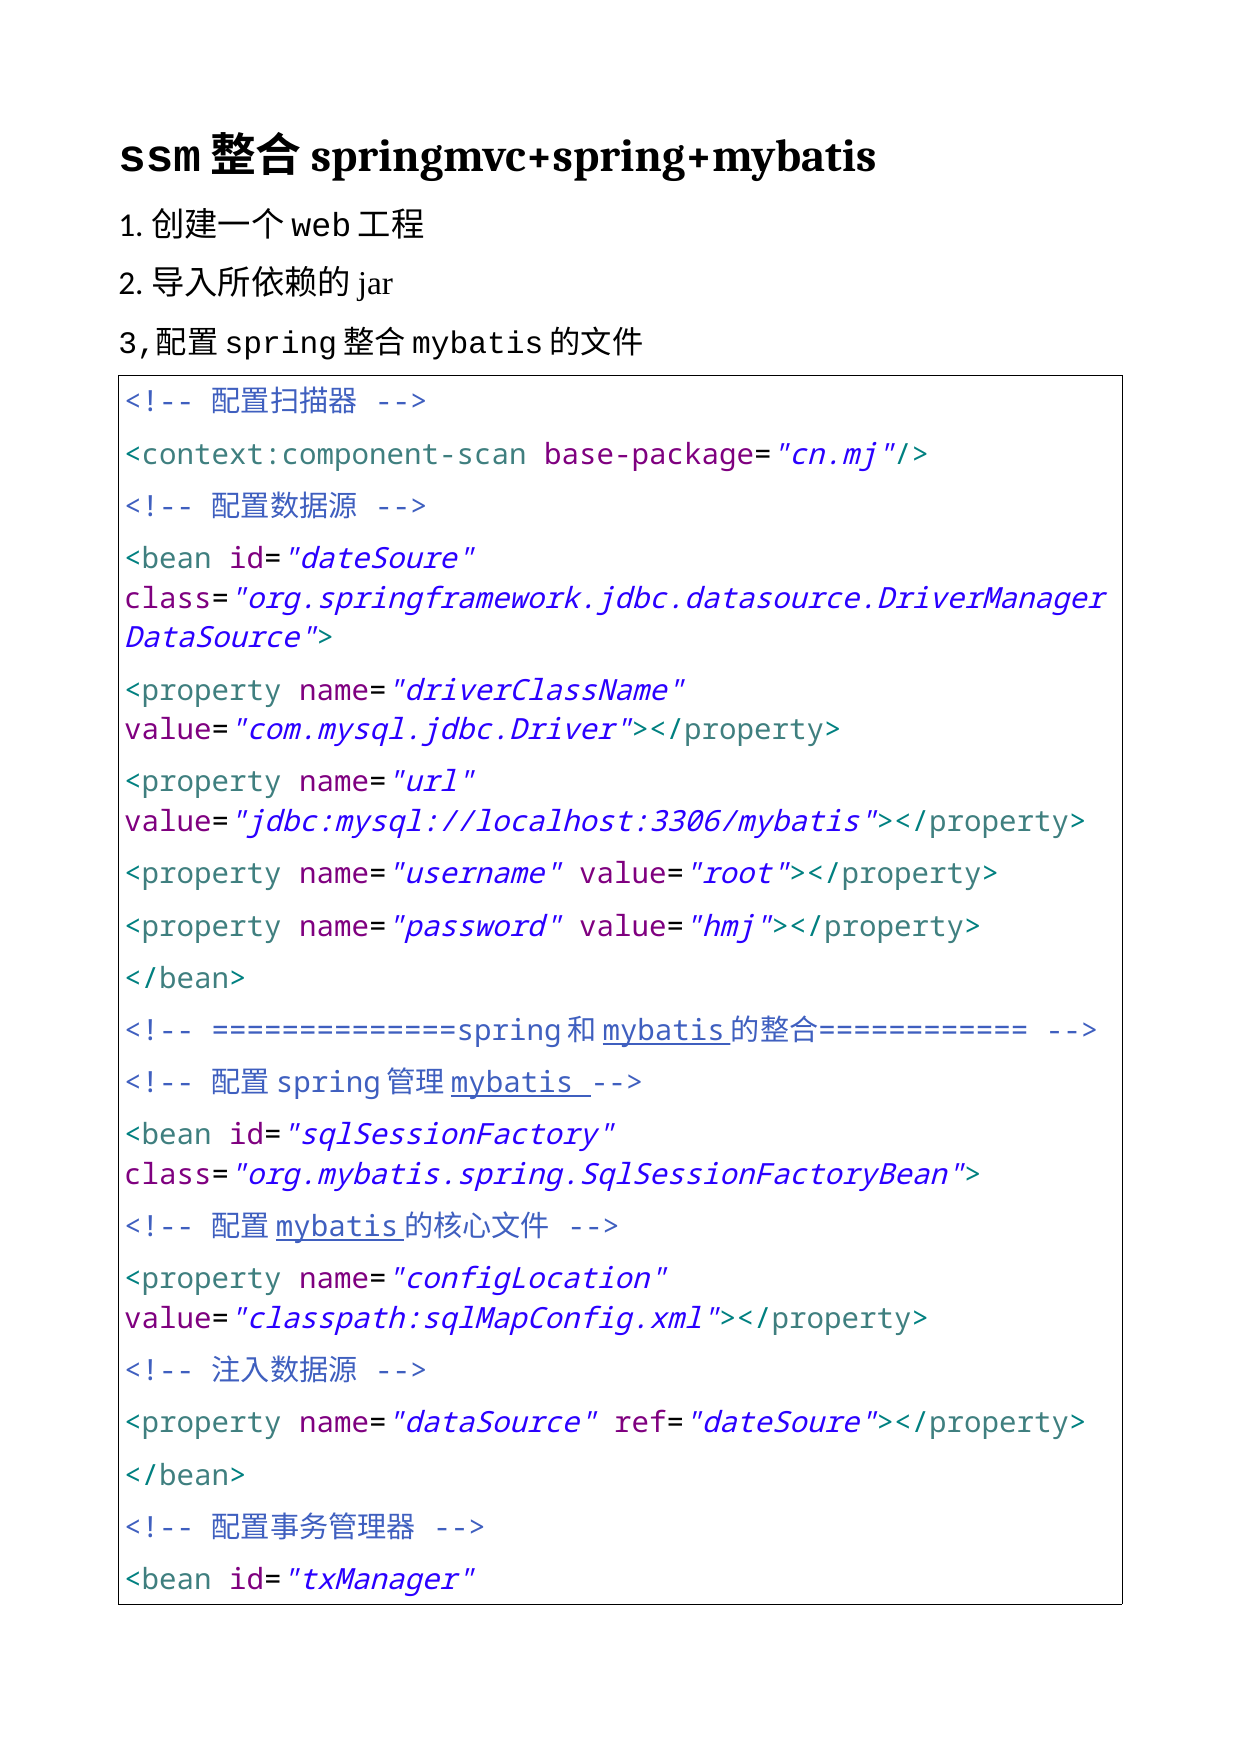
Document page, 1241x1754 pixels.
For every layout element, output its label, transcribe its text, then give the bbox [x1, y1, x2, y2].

text 2. 导入所依赖的jar [118, 259, 1122, 304]
text 1. 创建一个web工程 [118, 198, 1122, 246]
text ssm整合springmvc+spring+mybatis [118, 118, 1122, 185]
text 3,配置spring整合mybatis的文件 [118, 317, 1122, 362]
table_header <!-- 配置扫描器 --> <context:component-scan base-package="cn.mj"/> <!-- 配置数据源 --> <bean id="dateSoure" class="org.springframework.jdbc.datasource.DriverManagerDataSource"> <property name="driverClassName" value="com.mysql.jdbc.Driver"></property> <property name="url" value="jdbc:mysql://localhost:3306/mybatis"></property> <property name="username" value="root"></property> <property name="password" value="hmj"></property> </bean> <!-- ==============spring和mybatis的整合============ --> <!-- 配置spring管理mybatis --> <bean id="sqlSessionFactory" class="org.mybatis.spring.SqlSessionFactoryBean"> <!-- 配置mybatis的核心文件 --> <property name="configLocation" value="classpath:sqlMapConfig.xml"></property> <!-- 注入数据源 --> <property name="dataSource" ref="dateSoure"></property> </bean> <!-- 配置事务管理器 --> <bean id="txManager" [119, 376, 1122, 1604]
